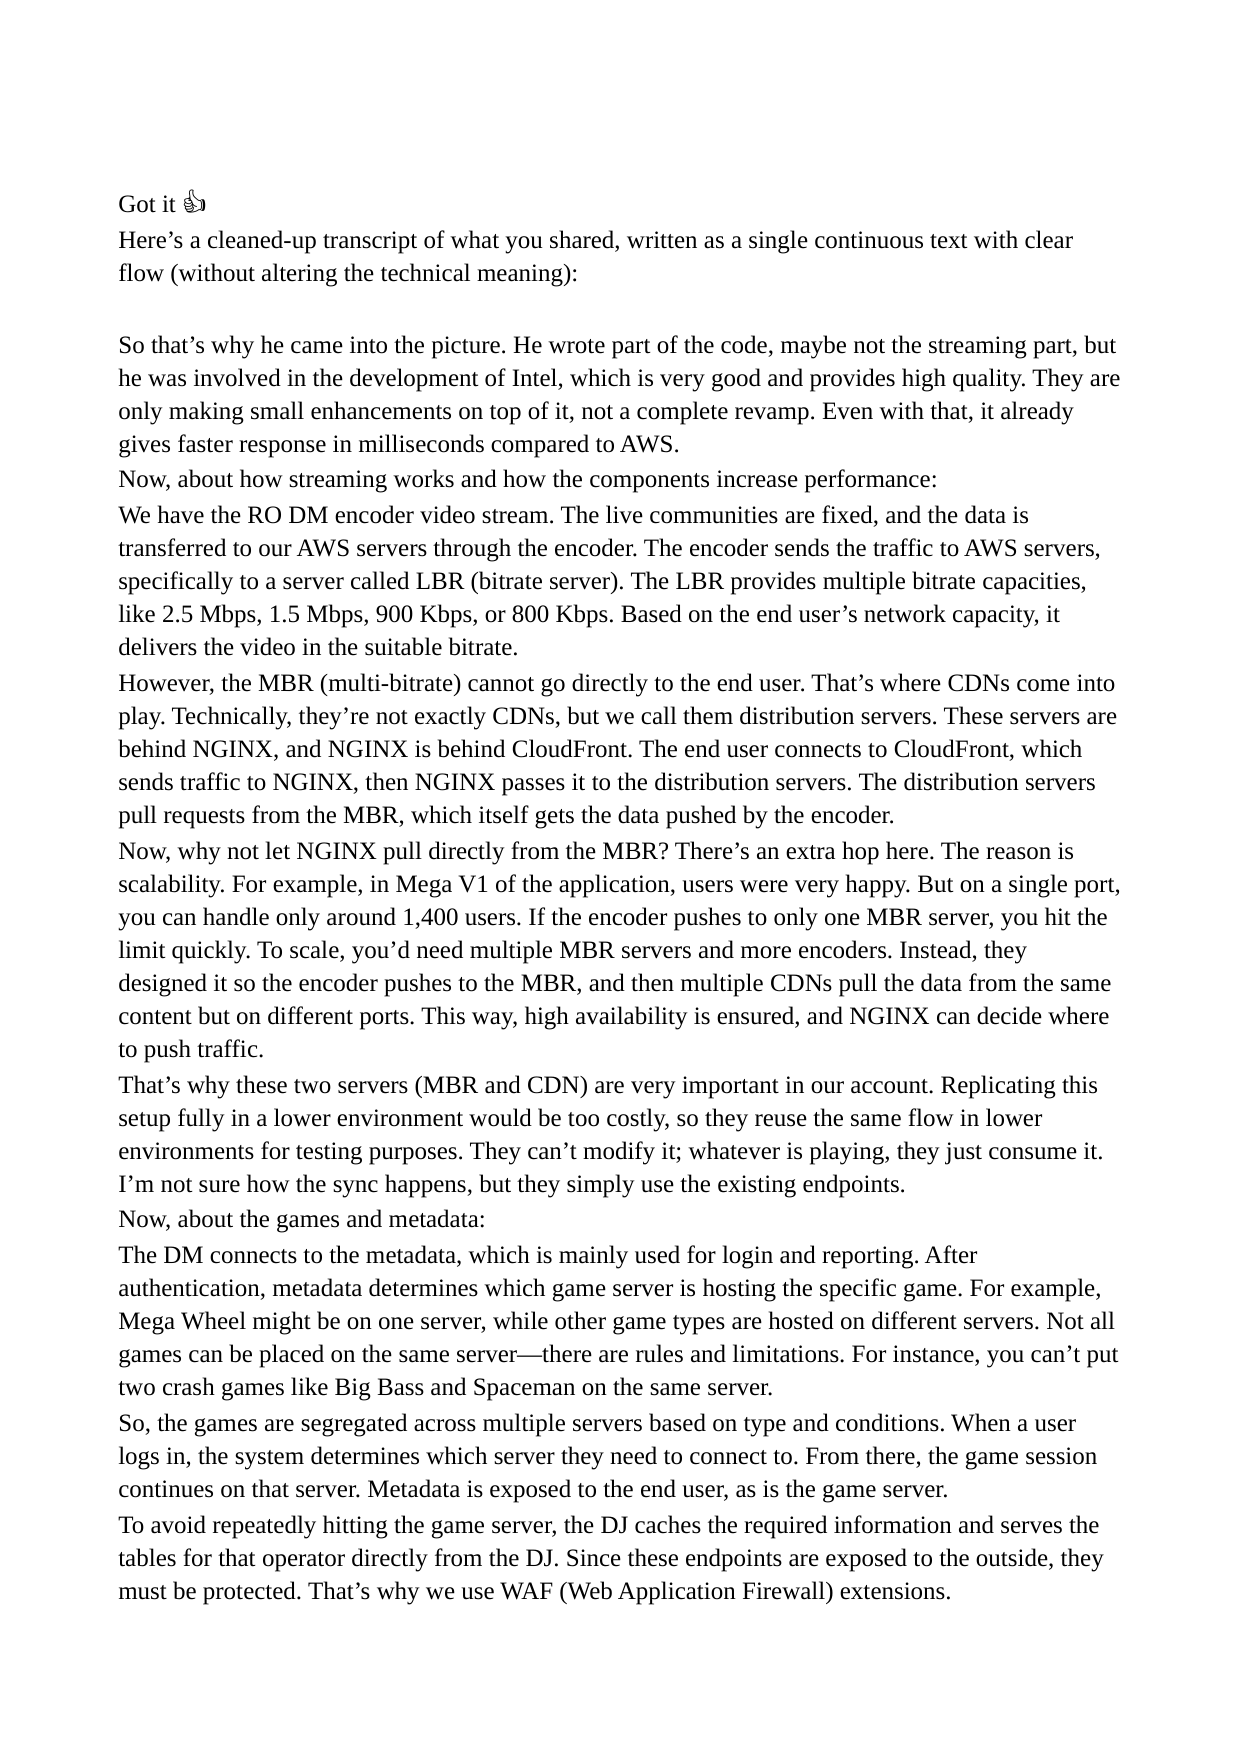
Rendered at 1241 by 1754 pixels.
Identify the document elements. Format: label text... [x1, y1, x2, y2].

text Now, why not let NGINX pull directly from the MBR? There’s an extra hop here. The reason is scalability. For example, in Mega V1 of the application, users were very happy. But on a single port, you can handle only around 1,400 users. If the encoder pushes to only one MBR server, you hit the limit quickly. To scale, you’d need multiple MBR servers and more encoders. Instead, they designed it so the encoder pushes to the MBR, and then multiple CDNs pull the data from the same content but on different ports. This way, high availability is ensured, and NGINX can decide where to push traffic. [118, 836, 1122, 1063]
text To avoid repeatedly hitting the game server, the DJ caches the required information and serves the tables for that operator directly from the DJ. Since these endpoints are exposed to the outside, they must be protected. That’s why we use WAF (Web Application Firewall) extensions. [118, 1510, 1122, 1605]
text Now, about the games and metadata: [118, 1204, 1122, 1233]
text So that’s why he came into the picture. He wrote part of the code, maybe not the streaming part, but he was involved in the development of Intel, which is very good and provides high quality. They are only making small enhancements on top of it, not a complete revamp. Even with that, it already gives faster response in milliseconds compared to AWS. [118, 330, 1122, 458]
text Now, about how streaming works and how the components increase performance: [118, 464, 1122, 493]
text We have the RO DM encoder video stream. The live communities are fixed, and the data is transferred to our AWS servers through the encoder. The encoder sends the traffic to AWS servers, specifically to a server called LBR (bitrate server). The LBR provides multiple bitrate capacities, like 2.5 Mbps, 1.5 Mbps, 900 Kbps, or 800 Kbps. Based on the end user’s network capacity, it delivers the video in the suitable bitrate. [118, 500, 1122, 661]
text However, the MBR (multi-bitrate) cannot go directly to the end user. That’s where CDNs come into play. Technically, they’re not exactly CDNs, but we call them distribution servers. These servers are behind NGINX, and NGINX is behind CloudFront. The end user connects to CloudFront, which sends traffic to NGINX, then NGINX passes it to the distribution servers. The distribution servers pull requests from the MBR, which itself gets the data pushed by the encoder. [118, 668, 1122, 829]
text The DM connects to the metadata, which is mainly used for login and reporting. After authentication, metadata determines which game server is hosting the specific game. For example, Mega Wheel might be on one server, while other game types are hosted on different servers. Not all games can be placed on the same server—there are rules and limitations. For instance, you can’t put two crash games like Big Bass and Spaceman on the same server. [118, 1240, 1122, 1401]
text That’s why these two servers (MBR and CDN) are very important in our account. Replicating this setup fully in a lower environment would be too costly, so they reuse the same flow in lower environments for testing purposes. They can’t modify it; whatever is playing, they just consume it. I’m not sure how the sync happens, but they simply use the existing endpoints. [118, 1070, 1122, 1198]
text So, the games are segregated across multiple servers based on type and conditions. When a user logs in, the system determines which server they need to connect to. From there, the game session continues on that server. Metadata is exposed to the end user, as is the game server. [118, 1408, 1122, 1503]
text Here’s a cleaned-up transcript of what you shared, written as a single continuous text with clear flow (without altering the technical meaning): [118, 225, 1122, 287]
text Got it 👍 [118, 189, 1122, 218]
